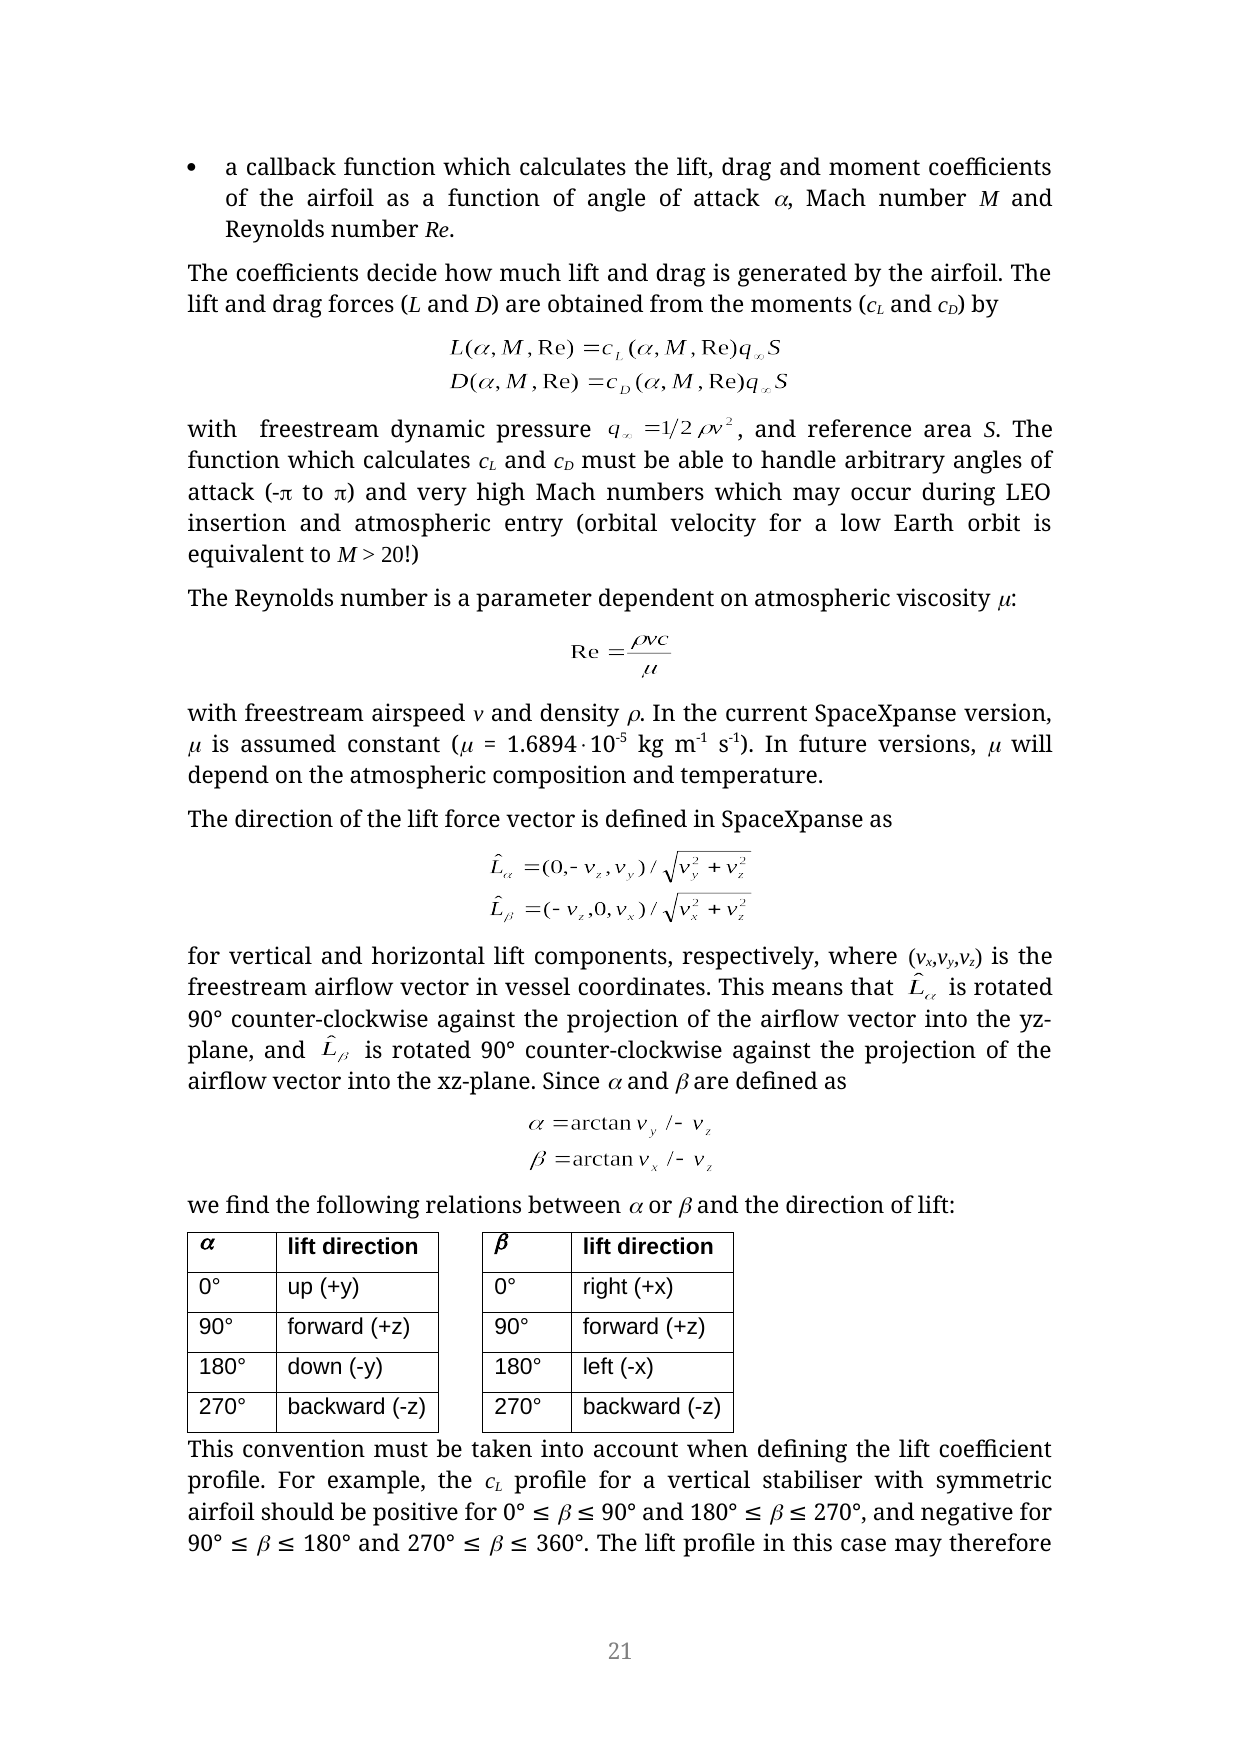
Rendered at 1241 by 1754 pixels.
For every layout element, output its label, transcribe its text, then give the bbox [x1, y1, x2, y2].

table_cell 180° [188, 1353, 276, 1392]
table_cell [439, 1312, 482, 1352]
text This convention must be taken into account when defining the lift coefficient profile. For example, the cL profile for a vertical stabiliser with symmetric airfoil should be positive for 0° ≤  ≤ 90° and 180° ≤  ≤ 270°, and negative for 90° ≤  ≤ 180° and 270° ≤  ≤ 360°. The lift profile in this case may therefore [187, 1433, 1053, 1558]
table_cell [439, 1272, 482, 1312]
table_cell forward (+z) [277, 1313, 438, 1352]
table_header lift direction [572, 1233, 733, 1272]
text with freestream airspeed v and density . In the current SpaceXpanse version,  is assumed constant ( = 1.689410-5 kg m-1 s-1). In future versions,  will depend on the atmos­pheric composition and temperature. [187, 696, 1053, 790]
table_header lift direction [277, 1233, 438, 1272]
text we find the following relations between  or  and the direction of lift: [187, 1188, 1053, 1220]
table_cell down (-y) [277, 1353, 438, 1392]
table_cell right (+x) [572, 1273, 733, 1312]
table_header  [188, 1233, 276, 1272]
table_header [439, 1232, 482, 1272]
table_header  [483, 1233, 571, 1272]
table_cell up (+y) [277, 1273, 438, 1312]
table_cell left (-x) [572, 1353, 733, 1392]
table_cell 0° [188, 1273, 276, 1312]
text for vertical and horizontal lift components, respectively, where (vx,vy,vz) is the freestream airflow vector in vessel coordinates. This means that is rotated 90° counter-clockwise against the projection of the airflow vector into the yz-plane, and is rotated 90° counter-clockwise against the projection of the airflow vector into the xz-plane. Since  and  are defined as [187, 939, 1053, 1096]
table_cell 180° [483, 1353, 571, 1392]
text with freestream dynamic pressure , and reference area S. The function which calculates cL and cD must be able to handle arbitrary angles of attack (- to ) and very high Mach numbers which may occur during LEO insertion and atmos­pheric entry (orbital velocity for a low Earth orbit is equivalent to M > 20!) [187, 412, 1053, 569]
text The coefficients decide how much lift and drag is generated by the airfoil. The lift and drag forces (L and D) are obtained from the moments (cL and cD) by [187, 256, 1053, 319]
table_cell [439, 1392, 482, 1432]
table_cell 270° [188, 1393, 276, 1432]
table_cell 90° [483, 1313, 571, 1352]
table_cell 270° [483, 1393, 571, 1432]
table_cell 90° [188, 1313, 276, 1352]
list a callback function which calculates the lift, drag and moment coefficients of the airfoil as a function of angle of attack , Mach number M and Reynolds number Re. [187, 150, 1053, 244]
text The direction of the lift force vector is defined in SpaceXpanse as [187, 803, 1053, 834]
table_cell 0° [483, 1273, 571, 1312]
text The Reynolds number is a parameter dependent on atmospheric viscosity : [187, 581, 1053, 612]
table_cell backward (-z) [572, 1393, 733, 1432]
table_cell [439, 1352, 482, 1392]
table_cell forward (+z) [572, 1313, 733, 1352]
table_cell backward (-z) [277, 1393, 438, 1432]
